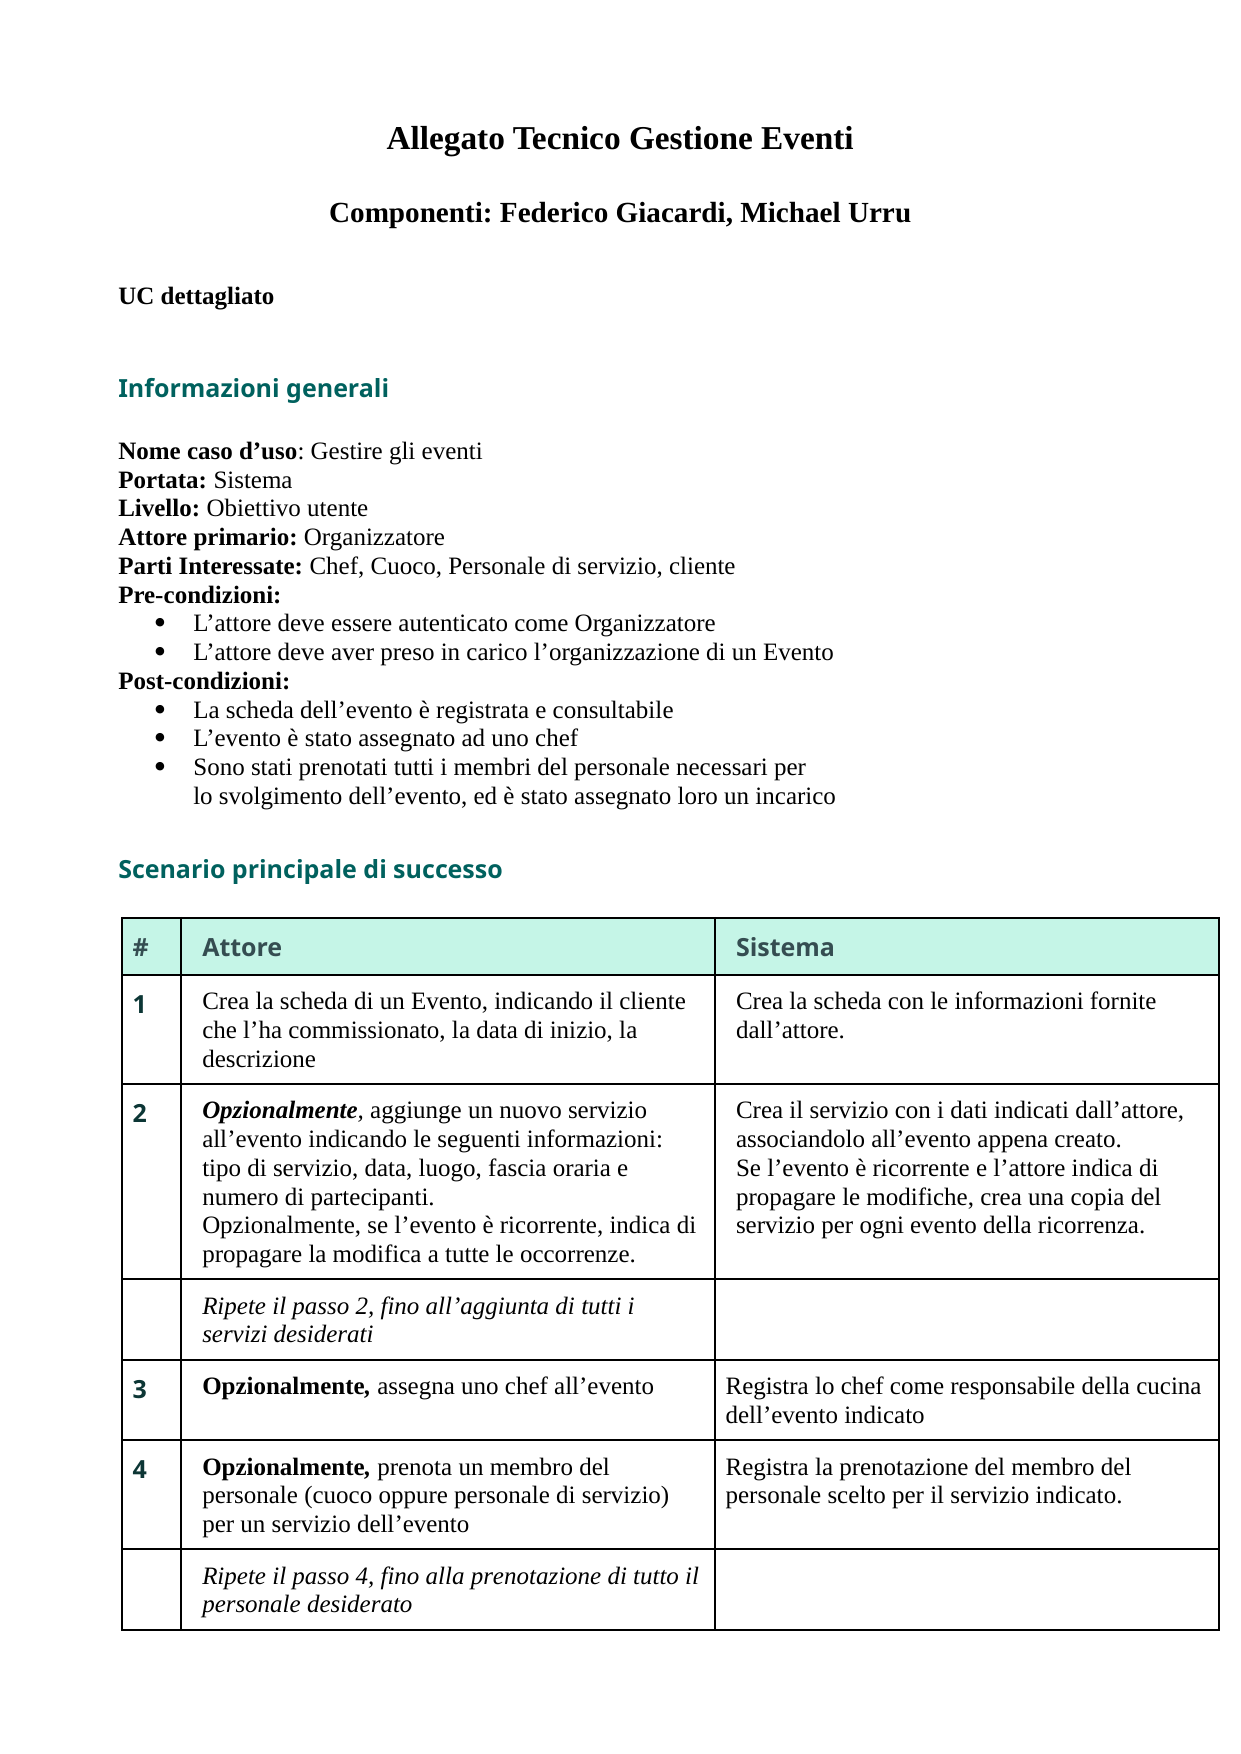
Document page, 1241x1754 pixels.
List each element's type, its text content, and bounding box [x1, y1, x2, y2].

table_cell [716, 1550, 1218, 1629]
table_cell [123, 1550, 180, 1629]
table_cell Opzionalmente, assegna uno chef all’evento [182, 1361, 714, 1439]
table_header Sistema [716, 919, 1218, 974]
table_header # [123, 919, 180, 974]
list L’attore deve aver preso in carico l’organizzazione di un Evento [156, 637, 1122, 666]
table_cell Opzionalmente, aggiunge un nuovo servizio all’evento indicando le seguenti informazioni: tipo di servizio, data, luogo, fascia oraria e numero di partecipanti. Opzionalmente, se l’evento è ricorrente, indica di propagare la modifica a tutte le occorrenze. [182, 1085, 714, 1278]
text Parti Interessate: Chef, Cuoco, Personale di servizio, cliente [118, 551, 1122, 580]
table_cell Crea la scheda di un Evento, indicando il cliente che l’ha commissionato, la data di inizio, la descrizione [182, 976, 714, 1083]
list Sono stati prenotati tutti i membri del personale necessari per [156, 752, 1122, 781]
table_cell Ripete il passo 2, fino all’aggiunta di tutti i servizi desiderati [182, 1280, 714, 1359]
text Pre-condizioni: [118, 580, 1122, 608]
table_cell Ripete il passo 4, fino alla prenotazione di tutto il personale desiderato [182, 1550, 714, 1629]
text Componenti: Federico Giacardi, Michael Urru [118, 195, 1122, 228]
text lo svolgimento dell’evento, ed è stato assegnato loro un incarico [193, 781, 1122, 810]
table_cell 3 [123, 1361, 180, 1439]
table_cell 4 [123, 1441, 180, 1548]
table_cell Registra la prenotazione del membro del personale scelto per il servizio indicato. [716, 1441, 1218, 1548]
table_cell 1 [123, 976, 180, 1083]
table_cell 2 [123, 1085, 180, 1278]
table_cell Crea il servizio con i dati indicati dall’attore, associandolo all’evento appena creato. Se l’evento è ricorrente e l’attore indica di propagare le modifiche, crea una copia del servizio per ogni evento della ricorrenza. [716, 1085, 1218, 1278]
table_cell Opzionalmente, prenota un membro del personale (cuoco oppure personale di servizio) per un servizio dell’evento [182, 1441, 714, 1548]
text Portata: Sistema [118, 465, 1122, 493]
list L’attore deve essere autenticato come Organizzatore [156, 608, 1122, 637]
text UC dettagliato [118, 281, 1122, 310]
text Nome caso d’uso: Gestire gli eventi [118, 436, 1122, 465]
text Attore primario: Organizzatore [118, 522, 1122, 551]
text Livello: Obiettivo utente [118, 493, 1122, 522]
table_cell Crea la scheda con le informazioni fornite dall’attore. [716, 976, 1218, 1083]
text Post-condizioni: [118, 666, 1122, 695]
table_cell [123, 1280, 180, 1359]
table_header Attore [182, 919, 714, 974]
list La scheda dell’evento è registrata e consultabile [156, 695, 1122, 723]
list L’evento è stato assegnato ad uno chef [156, 723, 1122, 752]
subtitle Scenario principale di successo [118, 851, 1122, 886]
text Allegato Tecnico Gestione Eventi [118, 118, 1122, 156]
subtitle Informazioni generali [118, 371, 1122, 405]
table_cell Registra lo chef come responsabile della cucina dell’evento indicato [716, 1361, 1218, 1439]
table_cell [716, 1280, 1218, 1359]
